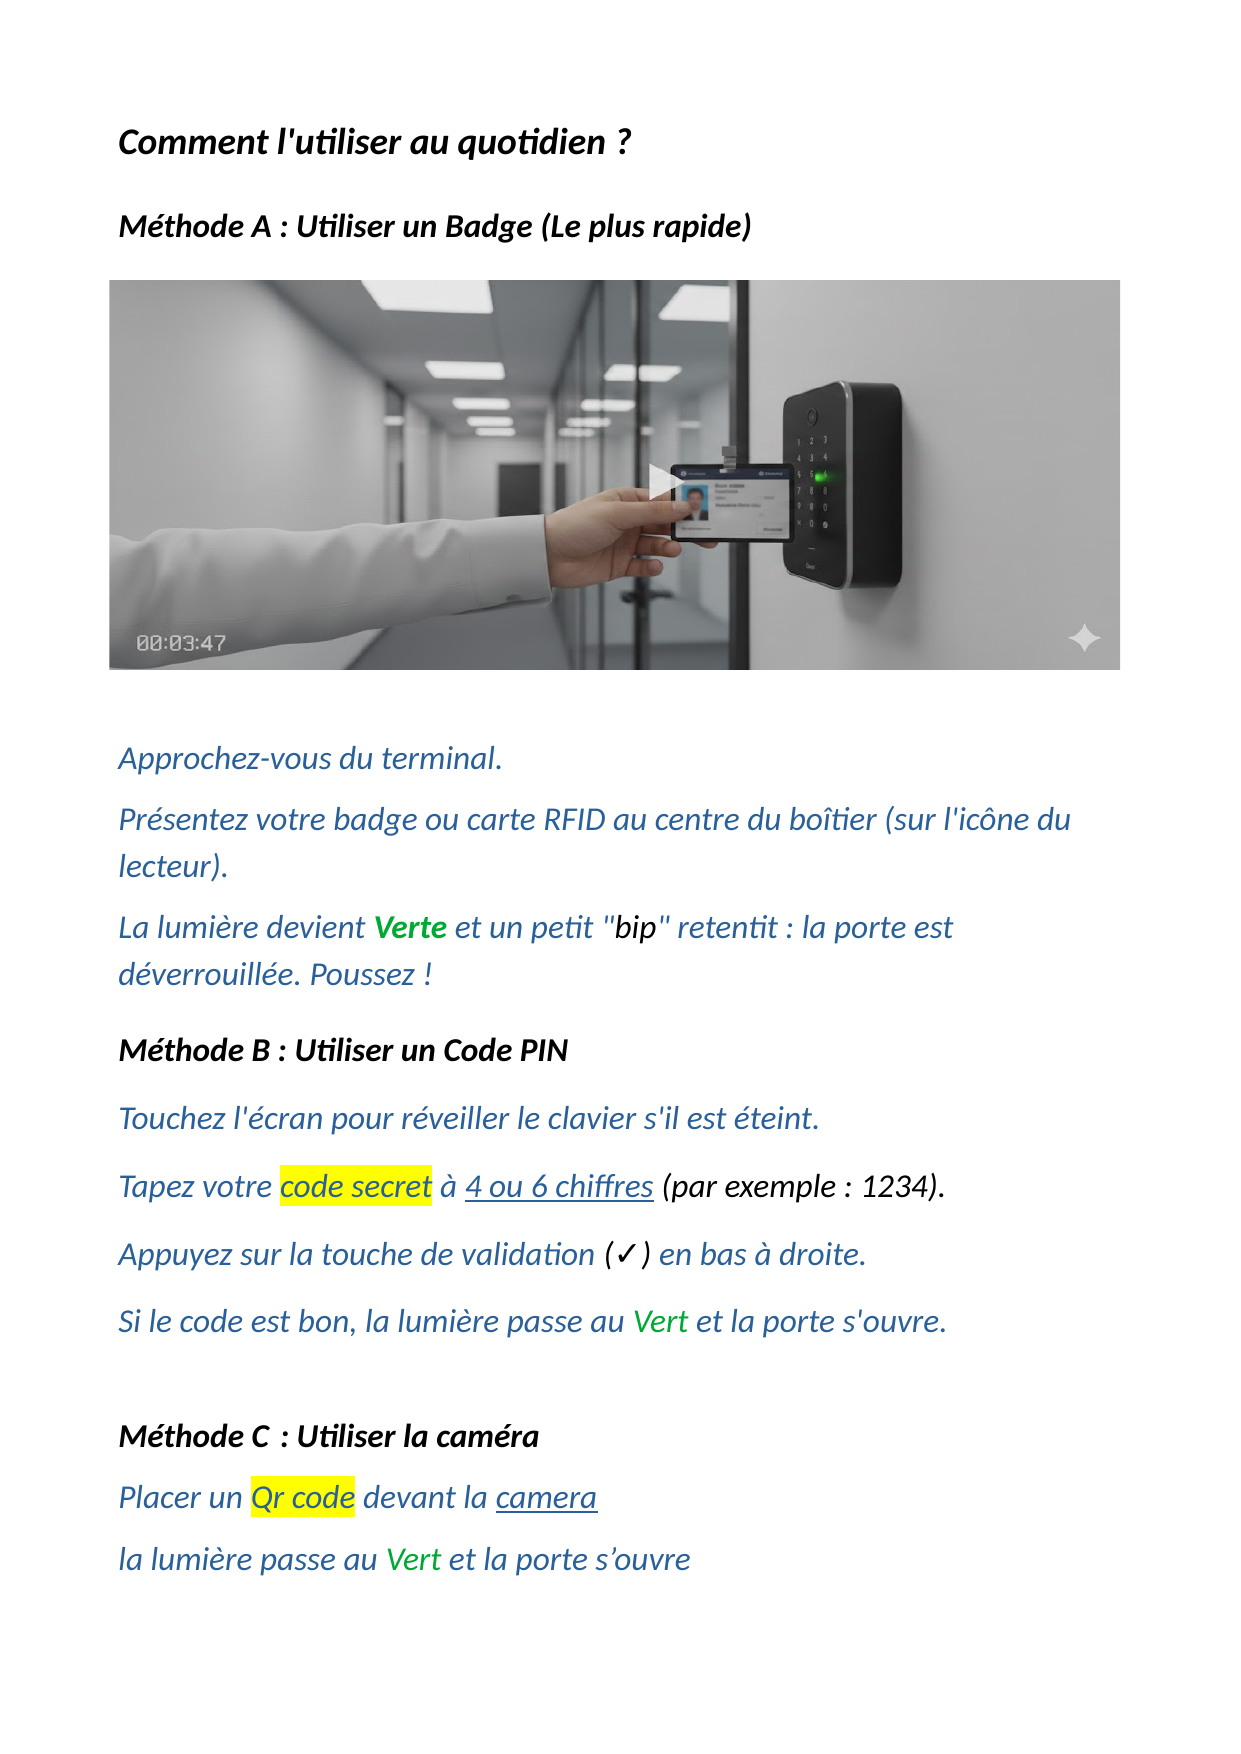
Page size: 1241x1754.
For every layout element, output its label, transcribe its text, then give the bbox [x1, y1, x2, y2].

text Placer un Qr code devant la camera [118, 1476, 1122, 1517]
subtitle Appuyez sur la touche de validation (✓) en bas à droite. [118, 1233, 1122, 1273]
text la lumière passe au Vert et la porte s’ouvre [118, 1538, 1122, 1578]
picture [109, 280, 1121, 670]
text Méthode A : Utiliser un Badge (Le plus rapide) [118, 205, 1122, 245]
text Approchez-vous du terminal. [118, 737, 1122, 778]
text La lumière devient Verte et un petit "bip" retentit : la porte est déverrouillée. Poussez ! [118, 907, 1122, 994]
subtitle Touchez l'écran pour réveiller le clavier s'il est éteint. [118, 1097, 1122, 1138]
text Comment l'utiliser au quotidien ? [118, 118, 1122, 164]
text Méthode C : Utiliser la caméra [118, 1415, 1122, 1456]
subtitle Méthode B : Utiliser un Code PIN [118, 1029, 1122, 1070]
subtitle Tapez votre code secret à 4 ou 6 chiffres (par exemple : 1234). [118, 1165, 1122, 1206]
subtitle Si le code est bon, la lumière passe au Vert et la porte s'ouvre. [118, 1301, 1122, 1341]
text Présentez votre badge ou carte RFID au centre du boîtier (sur l'icône du lecteur). [118, 798, 1122, 886]
